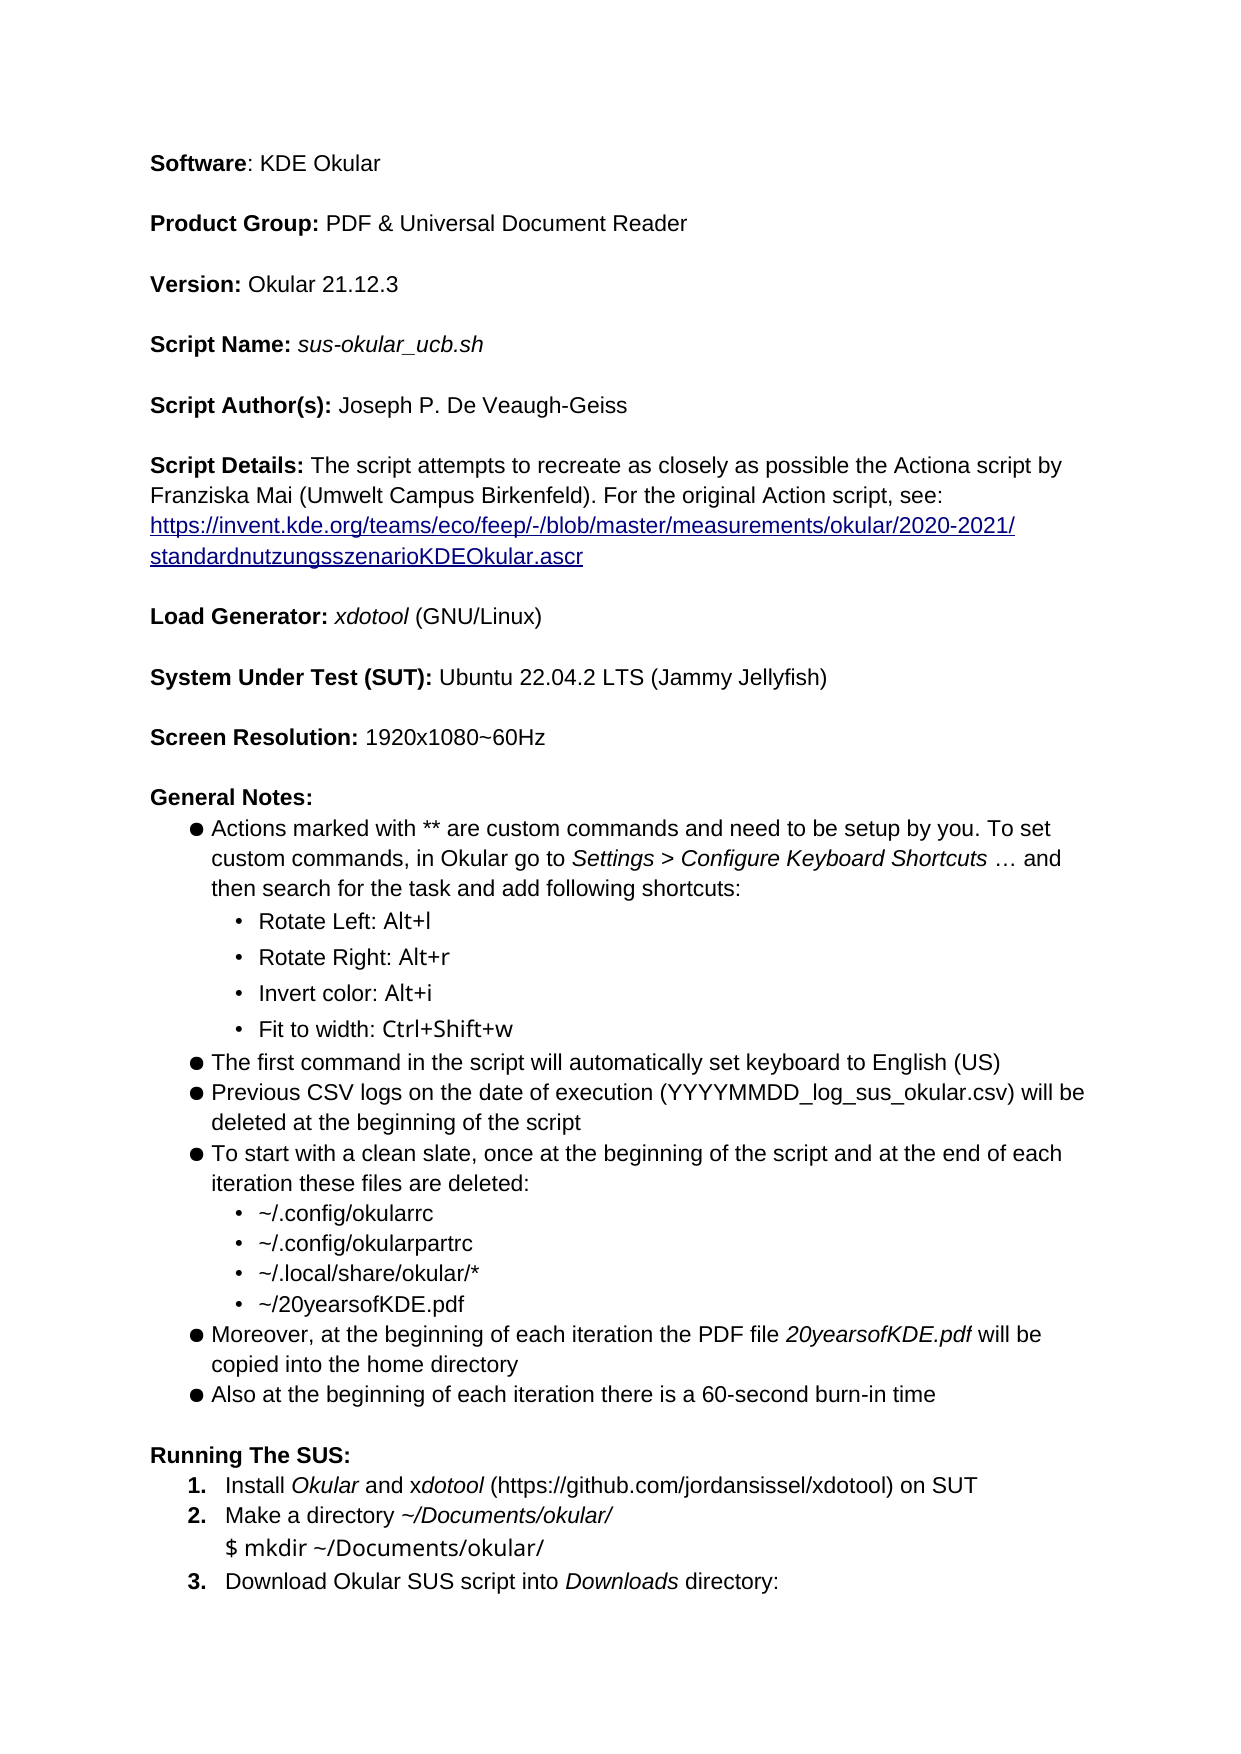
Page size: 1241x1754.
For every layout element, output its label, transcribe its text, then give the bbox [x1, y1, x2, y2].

text Load Generator: xdotool (GNU/Linux) [150, 603, 1090, 629]
text Version: Okular 21.12.3 [150, 271, 1090, 297]
list Rotate Right: Alt+r [235, 941, 1090, 972]
list Previous CSV logs on the date of execution (YYYYMMDD_log_sus_okular.csv) will be deleted at the beginning of the script [187, 1079, 1090, 1136]
list Actions marked with ** are custom commands and need to be setup by you. To set custom commands, in Okular go to Settings > Configure Keyboard Shortcuts … and then search for the task and add following shortcuts: [187, 814, 1090, 901]
list ~/.local/share/okular/* [235, 1260, 1090, 1287]
list Invert color: Alt+i [235, 977, 1090, 1008]
list Download Okular SUS script into Downloads directory: [187, 1568, 1090, 1594]
list ~/20yearsofKDE.pdf [235, 1291, 1090, 1317]
text Script Author(s): Joseph P. De Veaugh-Geiss [150, 392, 1090, 418]
list $ mkdir ~/Documents/okular/ [187, 1532, 1090, 1563]
list Rotate Left: Alt+l [235, 905, 1090, 936]
list Moreover, at the beginning of each iteration the PDF file 20yearsofKDE.pdf will be copied into the home directory [187, 1321, 1090, 1377]
list Make a directory ~/Documents/okular/ [187, 1502, 1090, 1528]
list To start with a clean slate, once at the beginning of the script and at the end of each iteration these files are deleted: [187, 1139, 1090, 1196]
text Screen Resolution: 1920x1080~60Hz [150, 724, 1090, 750]
list ~/.config/okularrc [235, 1200, 1090, 1226]
list ~/.config/okularpartrc [235, 1230, 1090, 1257]
list Fit to width: Ctrl+Shift+w [235, 1013, 1090, 1044]
text Product Group: PDF & Universal Document Reader [150, 210, 1090, 237]
text Script Name: sus-okular_ucb.sh [150, 331, 1090, 358]
text Script Details: The script attempts to recreate as closely as possible the Actiona script by Franziska Mai (Umwelt Campus Birkenfeld). For the original Action script, see: https://invent.kde.org/teams/eco/feep/-/blob/master/measurements/okular/2020-2021/standardnutzungsszenarioKDEOkular.ascr [150, 452, 1090, 569]
text Software: KDE Okular [150, 150, 1090, 176]
text Running The SUS: [150, 1442, 1090, 1468]
list Install Okular and xdotool (https://github.com/jordansissel/xdotool) on SUT [187, 1472, 1090, 1498]
text System Under Test (SUT): Ubuntu 22.04.2 LTS (Jammy Jellyfish) [150, 663, 1090, 690]
list Also at the beginning of each iteration there is a 60-second burn-in time [187, 1381, 1090, 1408]
list The first command in the script will automatically set keyboard to English (US) [187, 1049, 1090, 1075]
text General Notes: [150, 784, 1090, 811]
